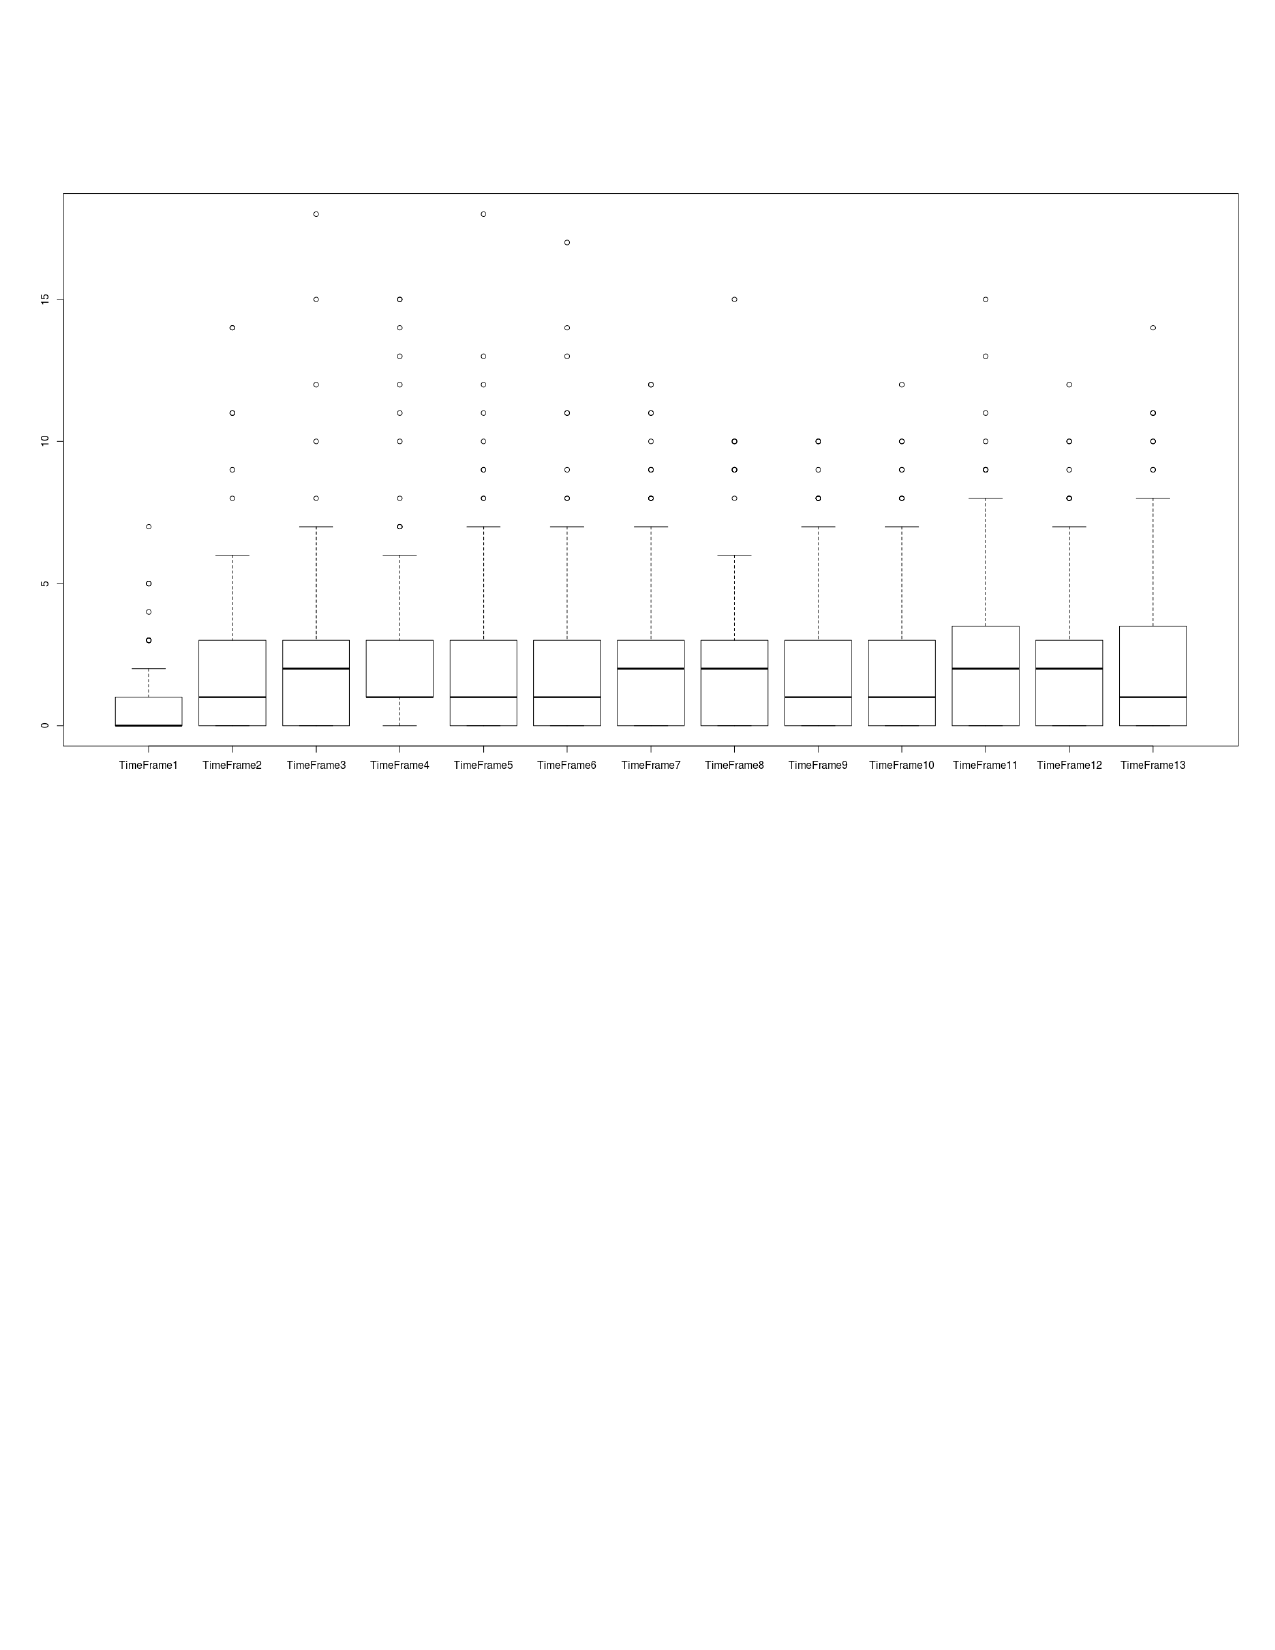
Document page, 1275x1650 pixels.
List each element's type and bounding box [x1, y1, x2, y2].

picture [13, 146, 1248, 788]
